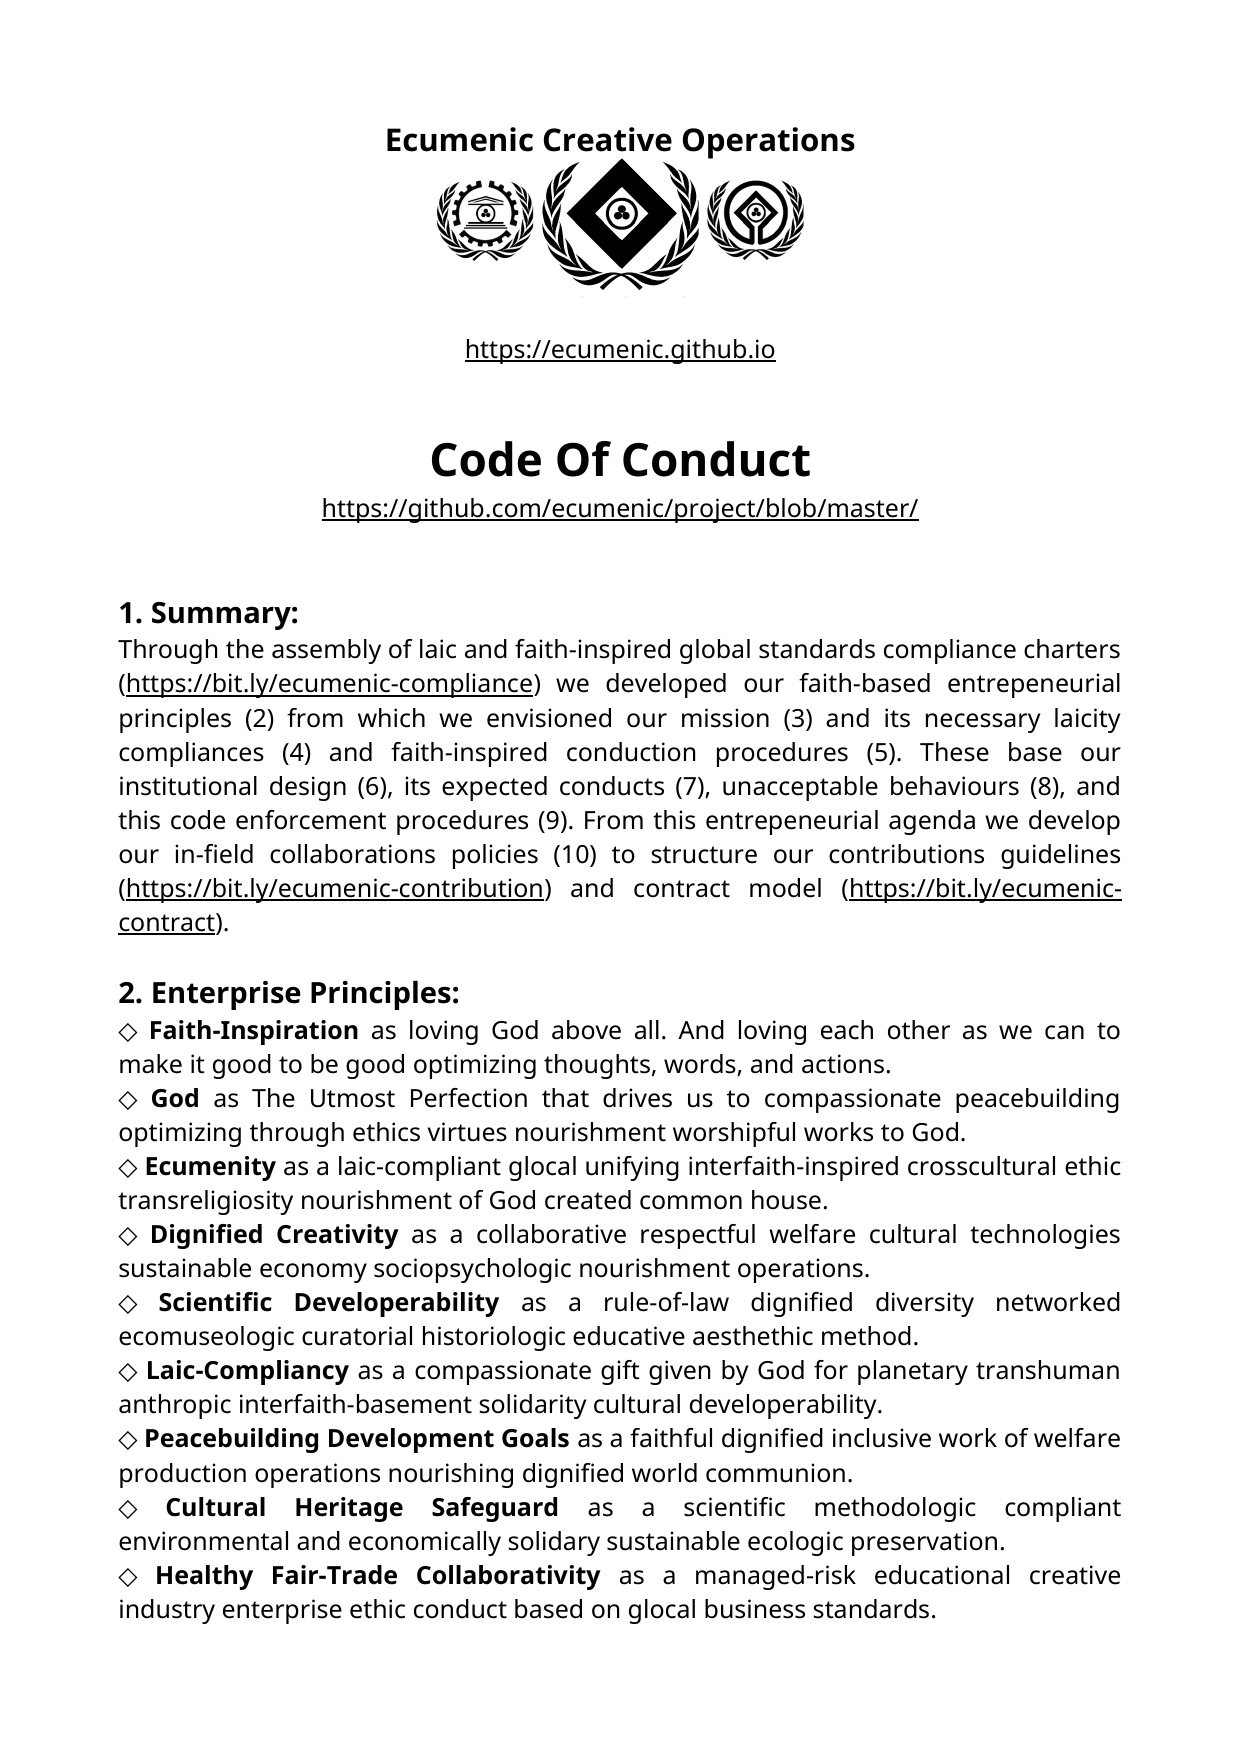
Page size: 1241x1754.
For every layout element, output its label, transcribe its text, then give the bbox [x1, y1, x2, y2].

text ◇ God as The Utmost Perfection that drives us to compassionate peacebuilding optimizing through ethics virtues nourishment worshipful works to God. [118, 1081, 1122, 1149]
text Through the assembly of laic and faith-inspired global standards compliance charters (https://bit.ly/ecumenic-compliance) we developed our faith-based entrepeneurial principles (2) from which we envisioned our mission (3) and its necessary laicity compliances (4) and faith-inspired conduction procedures (5). These base our institutional design (6), its expected conducts (7), unacceptable behaviours (8), and this code enforcement procedures (9). From this entrepeneurial agenda we develop our in-field collaborations policies (10) to structure our contributions guidelines (https://bit.ly/ecumenic-contribution) and contract model (https://bit.ly/ecumenic-contract). [118, 632, 1122, 939]
text 1. Summary: [118, 592, 1122, 632]
picture [428, 147, 813, 298]
text ◇ Laic-Compliancy as a compassionate gift given by God for planetary transhuman anthropic interfaith-basement solidarity cultural developerability. [118, 1353, 1122, 1421]
text ◇ Ecumenity as a laic-compliant glocal unifying interfaith-inspired crosscultural ethic transreligiosity nourishment of God created common house. [118, 1149, 1122, 1217]
text Code Of Conduct [118, 428, 1122, 490]
text ◇ Dignified Creativity as a collaborative respectful welfare cultural technologies sustainable economy sociopsychologic nourishment operations. [118, 1217, 1122, 1285]
text ◇ Cultural Heritage Safeguard as a scientific methodologic compliant environmental and economically solidary sustainable ecologic preservation. [118, 1489, 1122, 1557]
text 2. Enterprise Principles: [118, 973, 1122, 1012]
text Ecumenic Creative Operations [118, 118, 1122, 161]
text ◇ Scientific Developerability as a rule-of-law dignified diversity networked ecomuseologic curatorial historiologic educative aesthethic method. [118, 1285, 1122, 1353]
text ◇ Faith-Inspiration as loving God above all. And loving each other as we can to make it good to be good optimizing thoughts, words, and actions. [118, 1012, 1122, 1081]
text https://github.com/ecumenic/project/blob/master/ [118, 490, 1122, 524]
text https://ecumenic.github.io [118, 331, 1122, 365]
text ◇ Peacebuilding Development Goals as a faithful dignified inclusive work of welfare production operations nourishing dignified world communion. [118, 1421, 1122, 1489]
text ◇ Healthy Fair-Trade Collaborativity as a managed-risk educational creative industry enterprise ethic conduct based on glocal business standards. [118, 1557, 1122, 1626]
